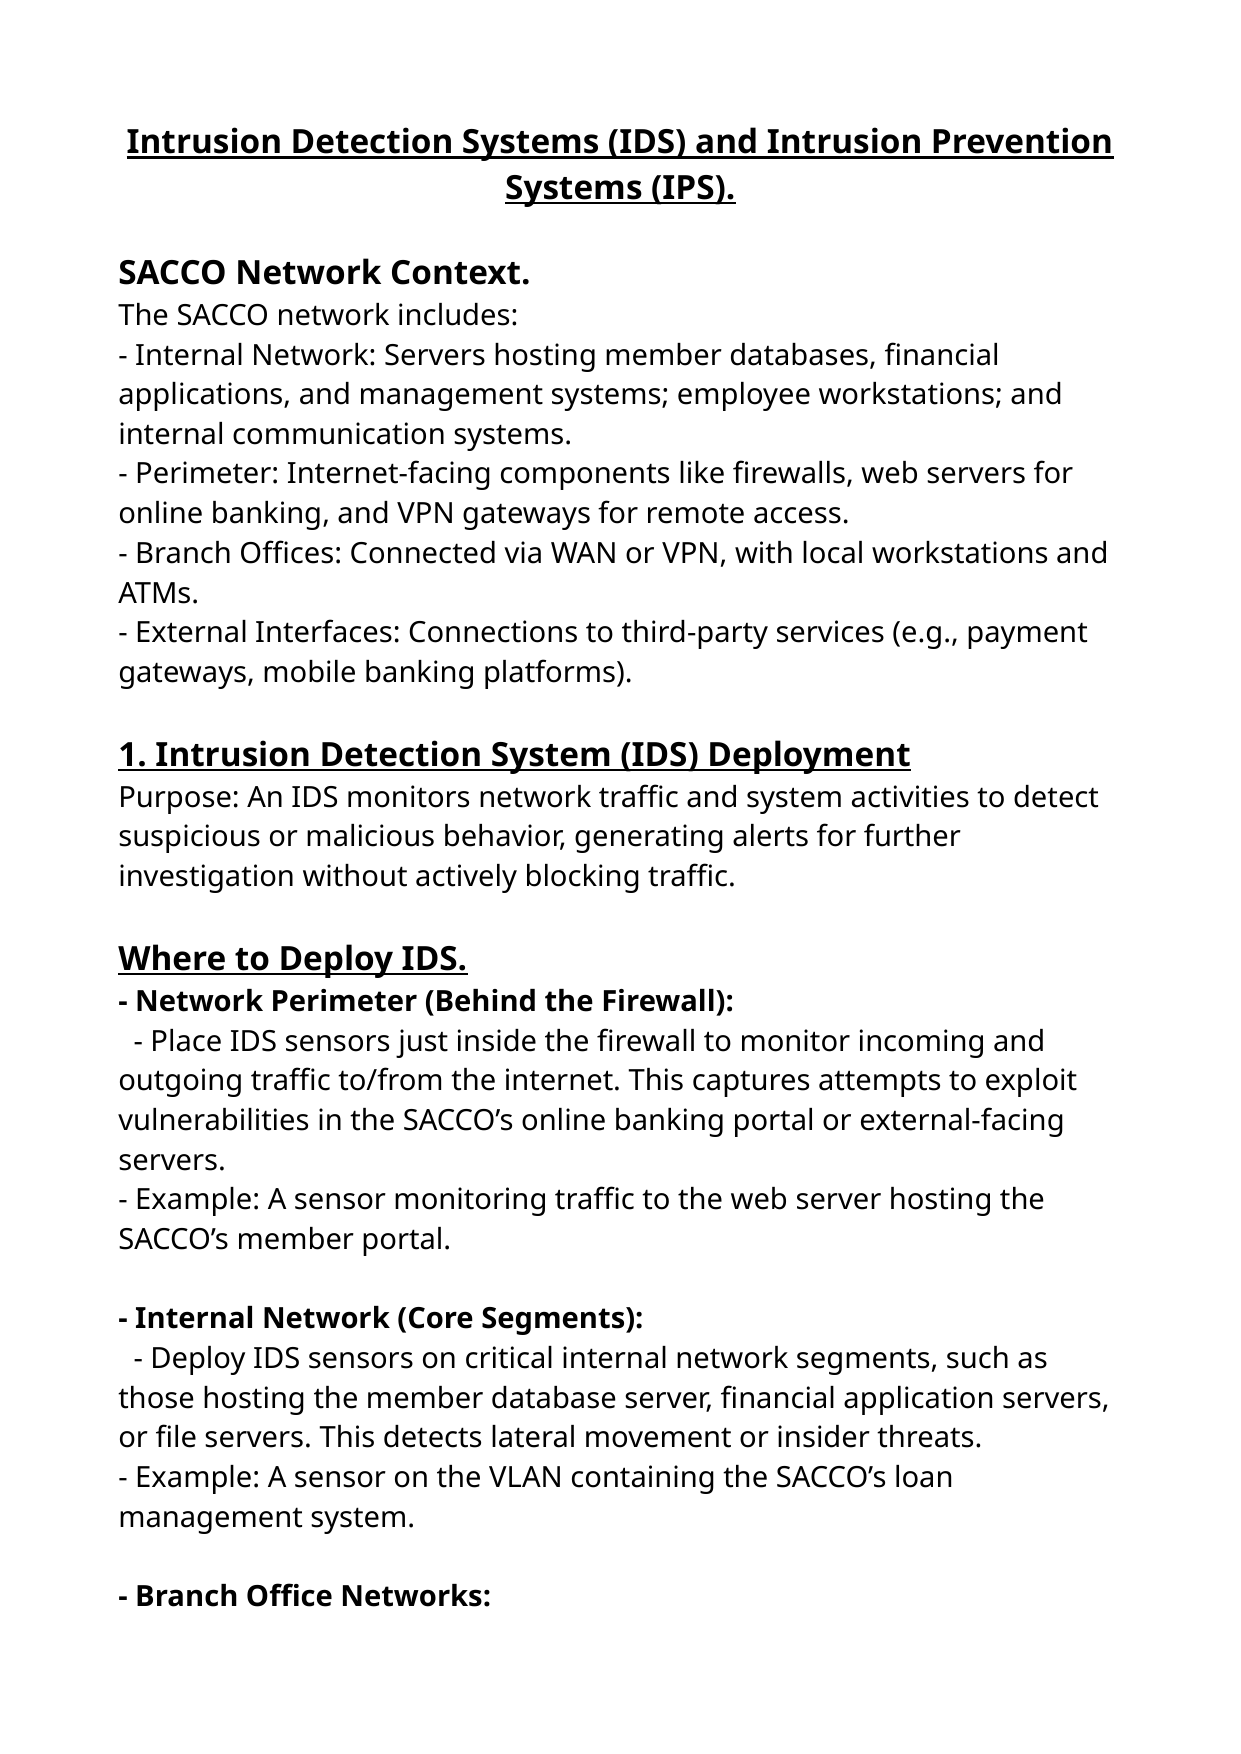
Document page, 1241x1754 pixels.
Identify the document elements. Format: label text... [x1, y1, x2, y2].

text - Network Perimeter (Behind the Firewall): [118, 980, 1122, 1020]
text - Branch Offices: Connected via WAN or VPN, with local workstations and ATMs. [118, 532, 1122, 612]
text - Branch Office Networks: [118, 1576, 1122, 1615]
text - Place IDS sensors just inside the firewall to monitor incoming and outgoing traffic to/from the internet. This captures attempts to exploit vulnerabilities in the SACCO’s online banking portal or external-facing servers. [118, 1020, 1122, 1179]
text SACCO Network Context. [118, 249, 1122, 294]
text Purpose: An IDS monitors network traffic and system activities to detect suspicious or malicious behavior, generating alerts for further investigation without actively blocking traffic. [118, 776, 1122, 895]
text The SACCO network includes: [118, 294, 1122, 334]
text Where to Deploy IDS. [118, 935, 1122, 980]
text - Deploy IDS sensors on critical internal network segments, such as those hosting the member database server, financial application servers, or file servers. This detects lateral movement or insider threats. [118, 1337, 1122, 1456]
text - Perimeter: Internet-facing components like firewalls, web servers for online banking, and VPN gateways for remote access. [118, 453, 1122, 532]
text Intrusion Detection Systems (IDS) and Intrusion Prevention Systems (IPS). [118, 118, 1122, 209]
text - External Interfaces: Connections to third-party services (e.g., payment gateways, mobile banking platforms). [118, 612, 1122, 691]
text - Internal Network: Servers hosting member databases, financial applications, and management systems; employee workstations; and internal communication systems. [118, 334, 1122, 453]
text - Example: A sensor monitoring traffic to the web server hosting the SACCO’s member portal. [118, 1179, 1122, 1258]
text - Internal Network (Core Segments): [118, 1298, 1122, 1337]
text 1. Intrusion Detection System (IDS) Deployment [118, 731, 1122, 776]
text - Example: A sensor on the VLAN containing the SACCO’s loan management system. [118, 1456, 1122, 1536]
